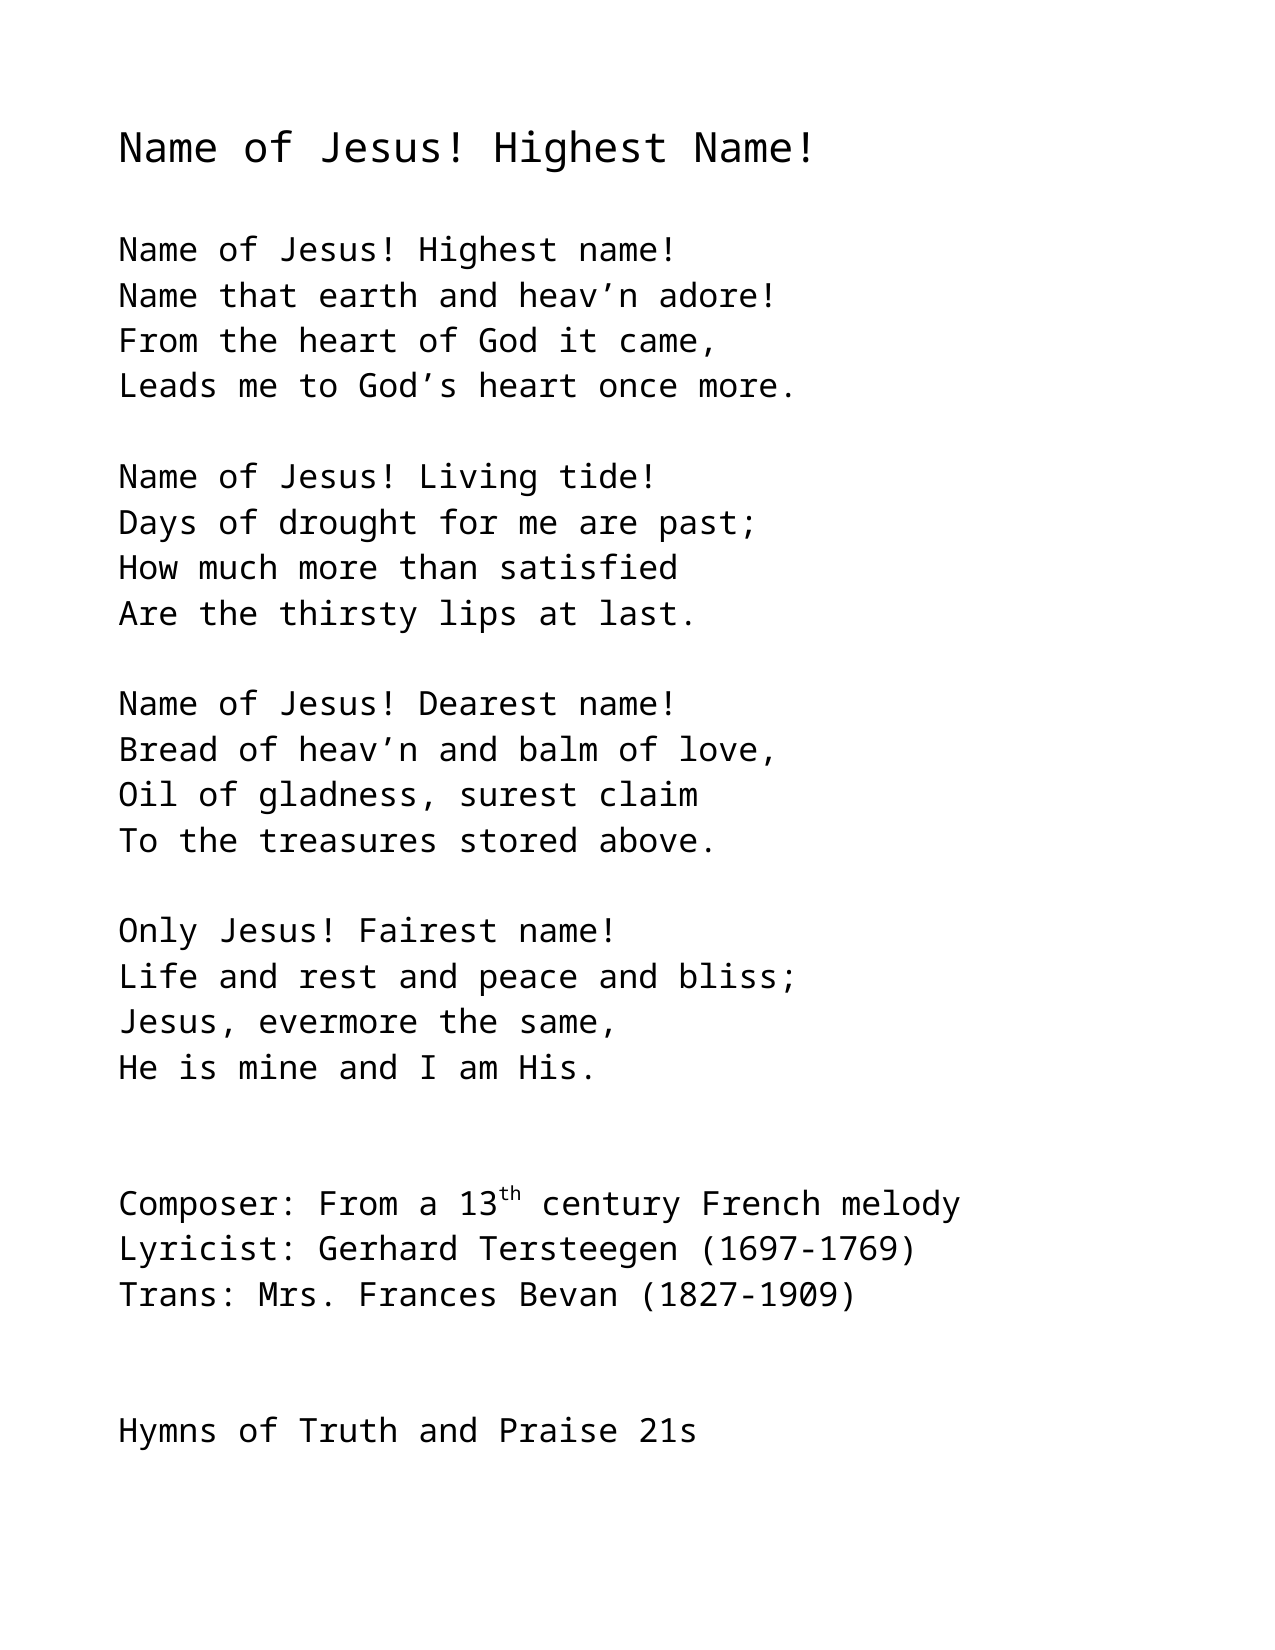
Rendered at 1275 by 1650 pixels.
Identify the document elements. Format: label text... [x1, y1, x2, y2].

text Name of Jesus! Highest Name! [118, 118, 1157, 175]
text Oil of gladness, surest claim [118, 771, 1157, 816]
text Are the thirsty lips at last. [118, 589, 1157, 635]
text Bread of heav’n and balm of love, [118, 726, 1157, 771]
text Composer: From a 13th century French melody [118, 1180, 1157, 1225]
text Lyricist: Gerhard Tersteegen (1697-1769) [118, 1225, 1157, 1271]
text How much more than satisfied [118, 544, 1157, 589]
text Days of drought for me are past; [118, 498, 1157, 544]
text Leads me to God’s heart once more. [118, 362, 1157, 408]
text Name of Jesus! Living tide! [118, 453, 1157, 498]
text Trans: Mrs. Frances Bevan (1827-1909) [118, 1271, 1157, 1316]
text To the treasures stored above. [118, 816, 1157, 862]
text Life and rest and peace and bliss; [118, 953, 1157, 998]
text From the heart of God it came, [118, 317, 1157, 362]
text Name of Jesus! Highest name! [118, 226, 1157, 271]
text Jesus, evermore the same, [118, 998, 1157, 1043]
text Only Jesus! Fairest name! [118, 907, 1157, 953]
text Hymns of Truth and Praise 21s [118, 1407, 1157, 1452]
text He is mine and I am His. [118, 1043, 1157, 1089]
text Name of Jesus! Dearest name! [118, 680, 1157, 726]
text Name that earth and heav’n adore! [118, 271, 1157, 317]
